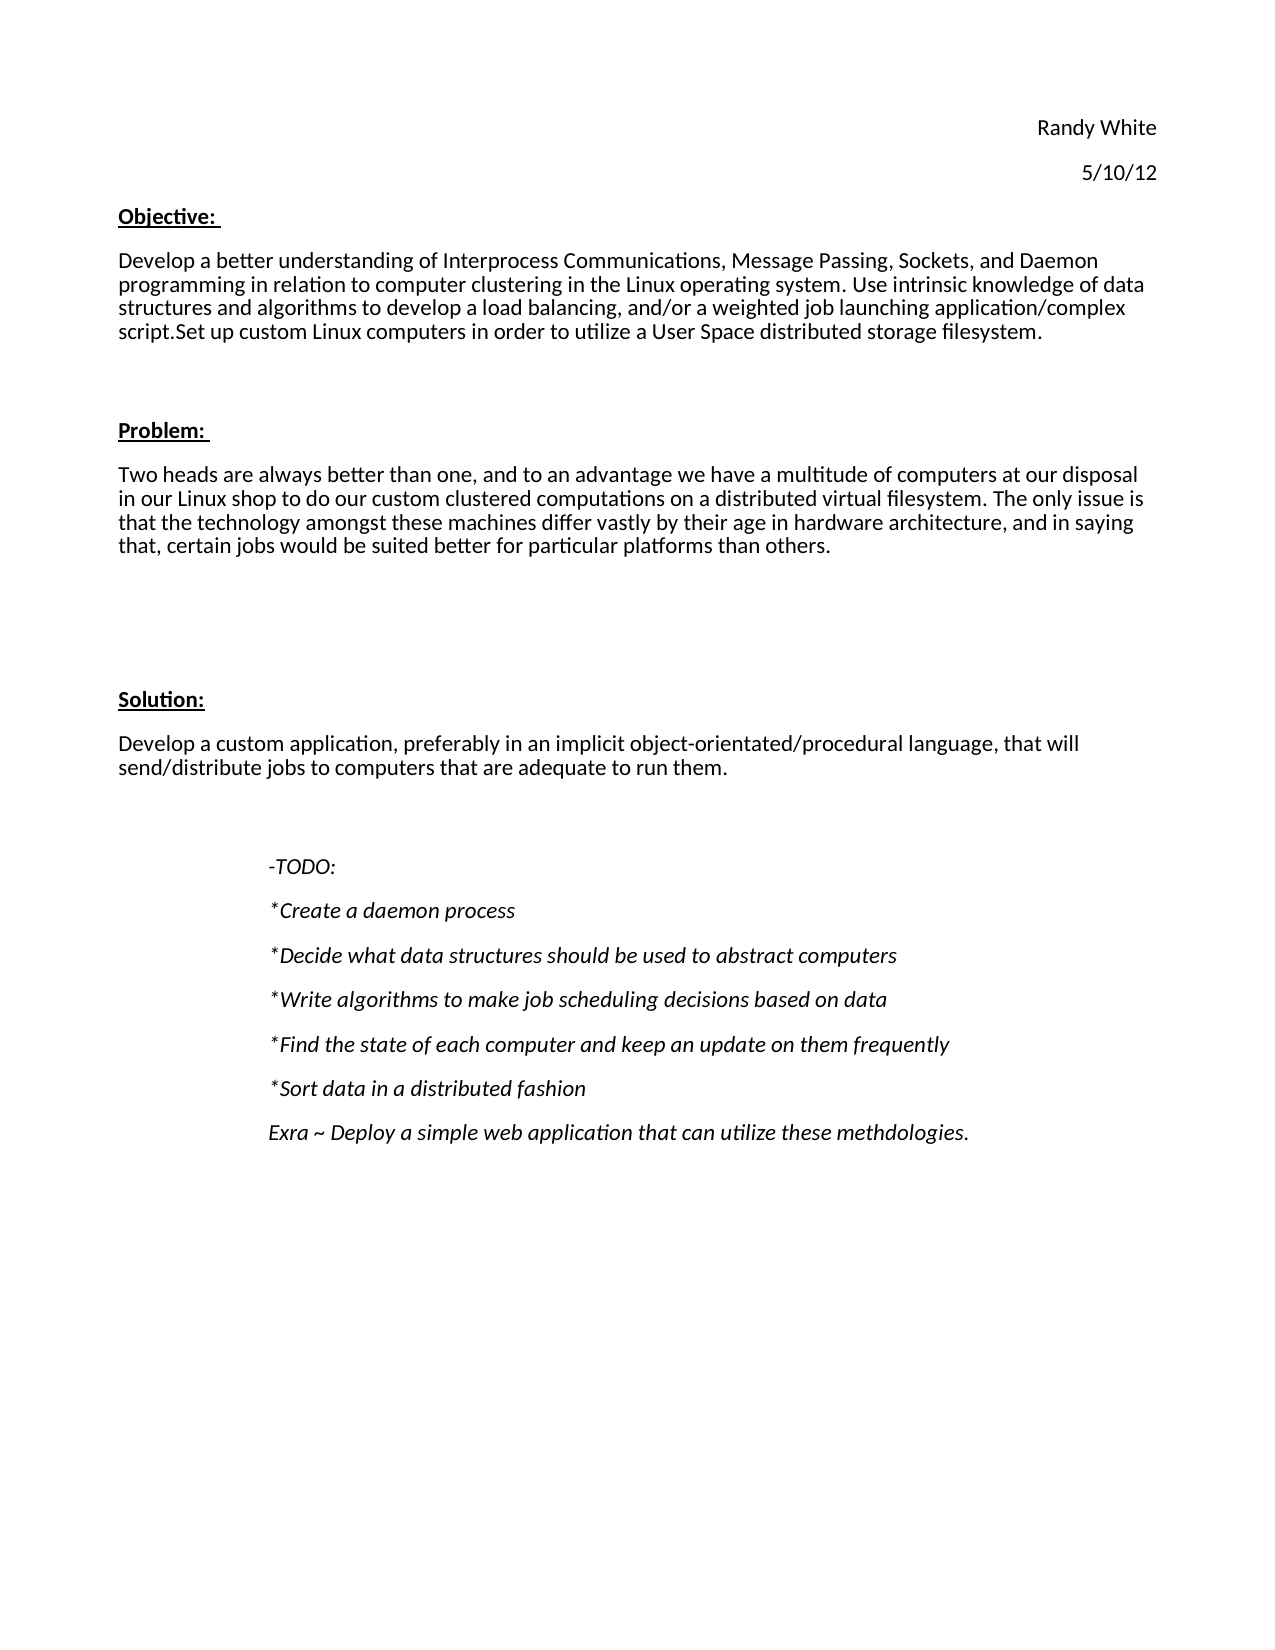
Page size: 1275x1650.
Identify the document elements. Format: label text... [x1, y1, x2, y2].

text 5/10/12 [118, 162, 1157, 186]
text -TODO: [268, 857, 1157, 881]
text *Create a daemon process [268, 901, 1157, 925]
text Randy White [118, 118, 1157, 142]
text *Find the state of each computer and keep an update on them frequently [268, 1034, 1157, 1058]
text Exra ~ Deploy a simple web application that can utilize these methdologies. [268, 1123, 1157, 1147]
text Problem: [118, 421, 1157, 444]
text *Write algorithms to make job scheduling decisions based on data [268, 990, 1157, 1014]
text Two heads are always better than one, and to an advantage we have a multitude of computers at our disposal in our Linux shop to do our custom clustered computations on a distributed virtual filesystem. The only issue is that the technology amongst these machines differ vastly by their age in hardware architecture, and in saying that, certain jobs would be suited better for particular platforms than others. [118, 465, 1157, 559]
text Objective: [118, 207, 1157, 230]
text Develop a custom application, preferably in an implicit object-orientated/procedural language, that will send/distribute jobs to computers that are adequate to run them. [118, 734, 1157, 781]
text *Sort data in a distributed fashion [268, 1079, 1157, 1102]
text Develop a better understanding of Interprocess Communications, Message Passing, Sockets, and Daemon programming in relation to computer clustering in the Linux operating system. Use intrinsic knowledge of data structures and algorithms to develop a load balancing, and/or a weighted job launching application/complex script.Set up custom Linux computers in order to utilize a User Space distributed storage filesystem. [118, 251, 1157, 345]
text *Decide what data structures should be used to abstract computers [268, 946, 1157, 969]
text Solution: [118, 690, 1157, 713]
